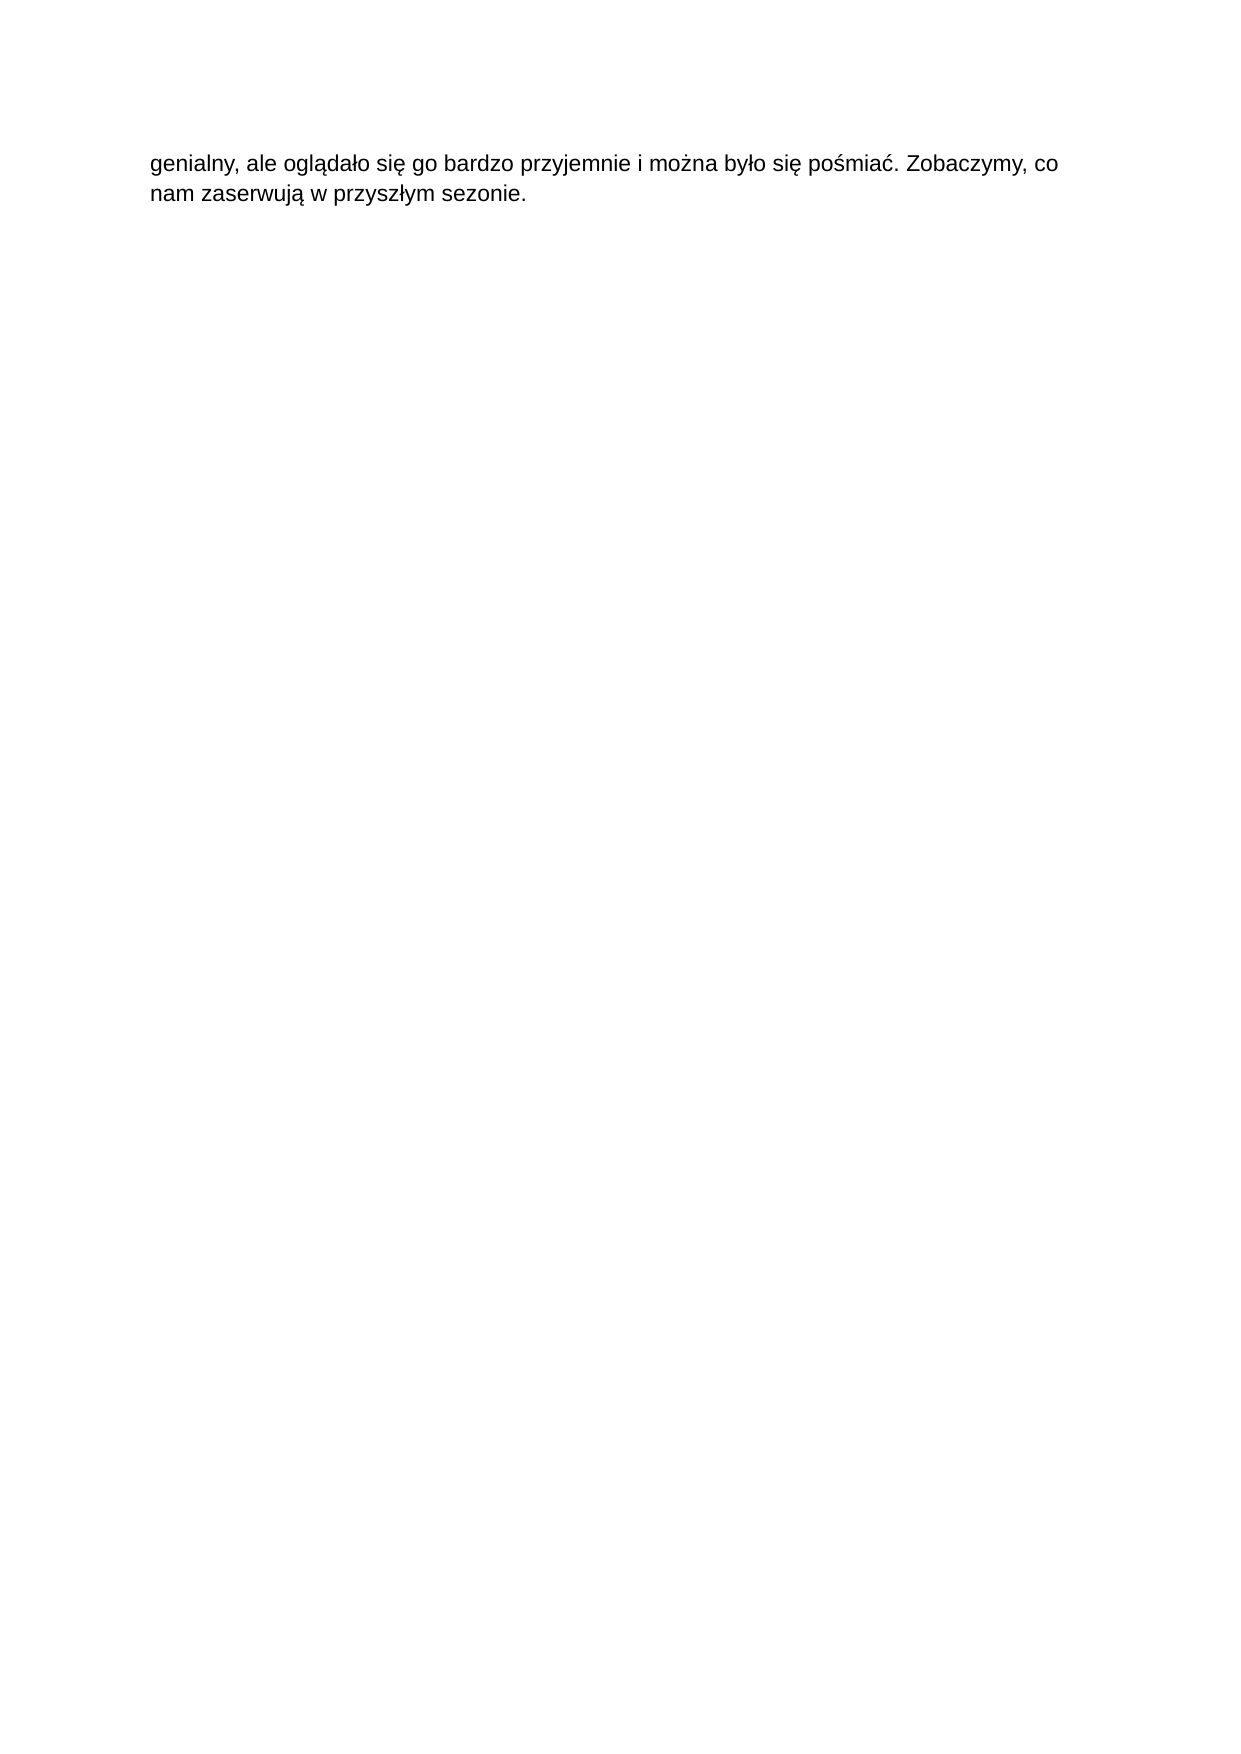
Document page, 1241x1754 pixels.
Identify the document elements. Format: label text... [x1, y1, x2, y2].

text genialny, ale oglądało się go bardzo przyjemnie i można było się pośmiać. Zobaczymy, co nam zaserwują w przyszłym sezonie. [150, 150, 1090, 207]
